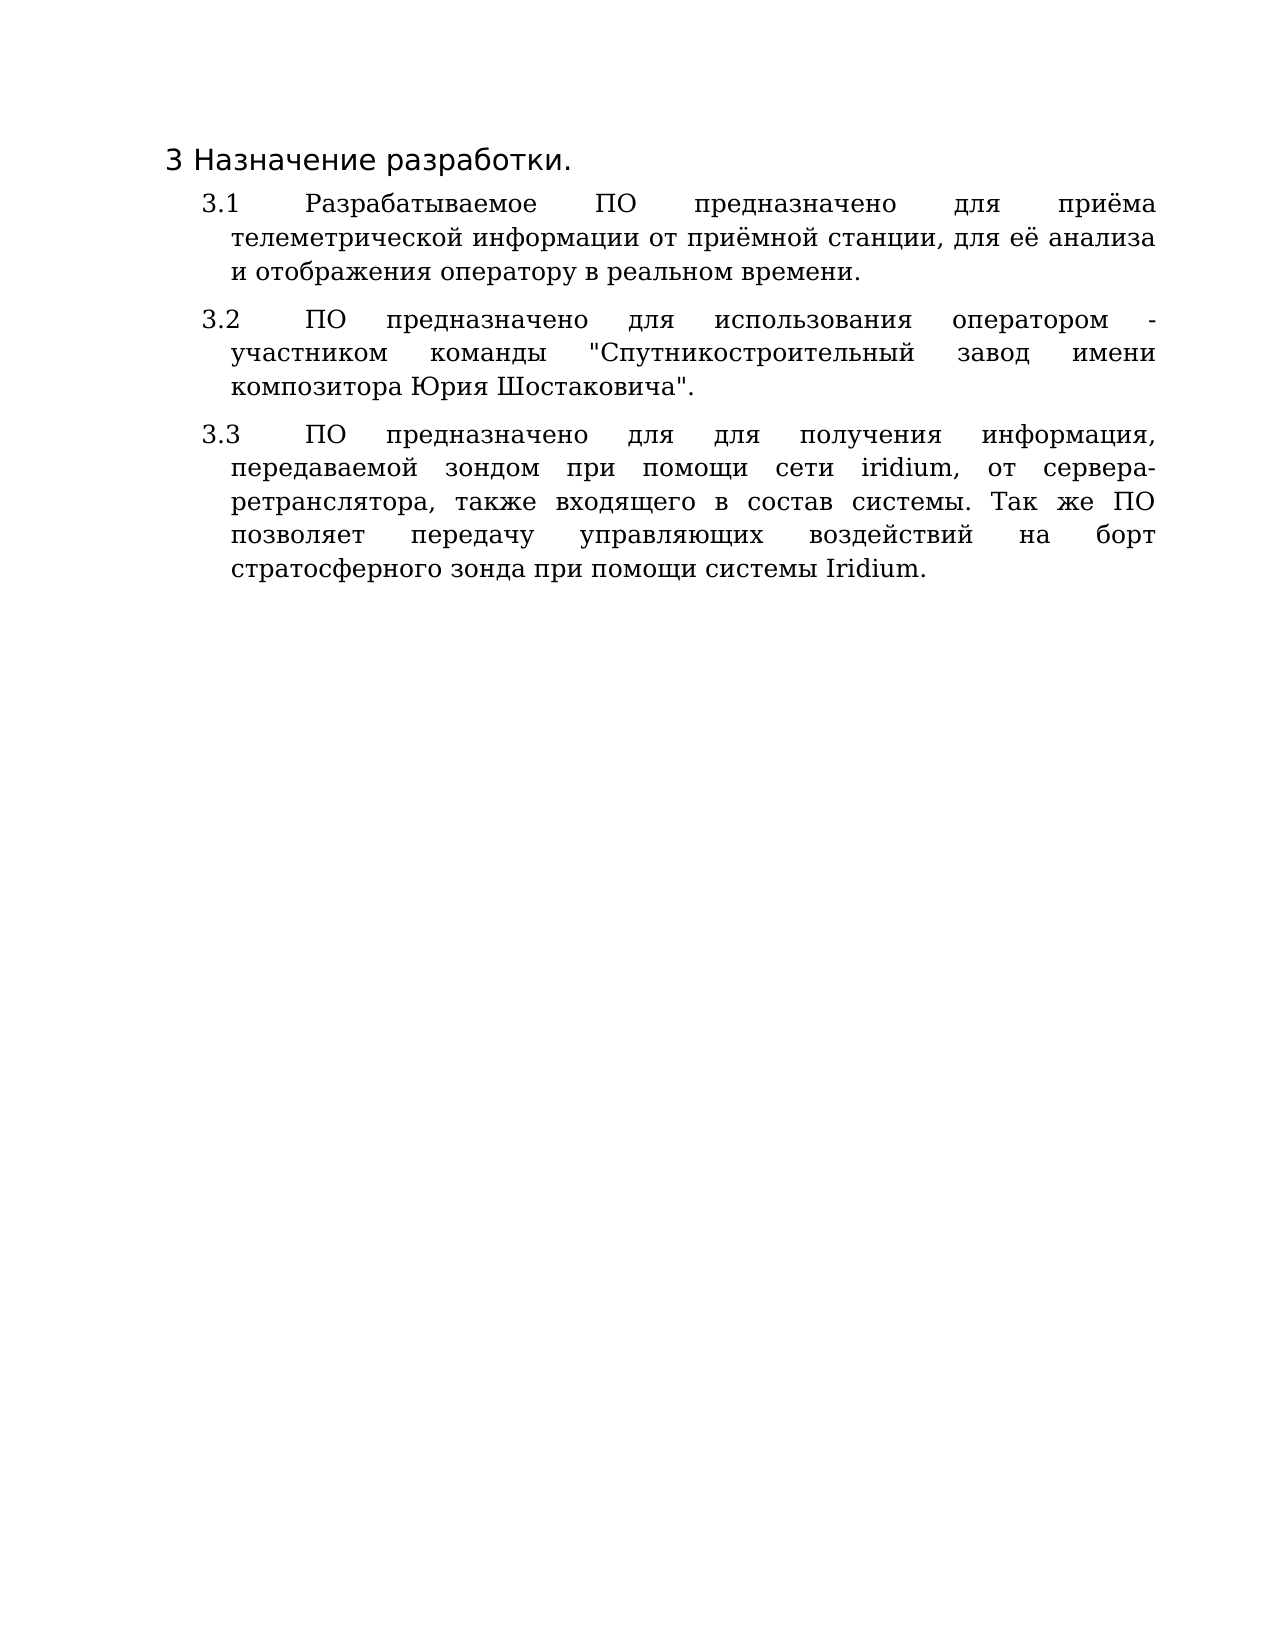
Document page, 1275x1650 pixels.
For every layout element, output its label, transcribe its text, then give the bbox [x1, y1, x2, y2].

subtitle Назначение разработки. [156, 143, 1157, 177]
list ПО предназначено для для получения информация, передаваемой зондом при помощи сети iridium, от сервера-ретранслятора, также входящего в состав системы. Так же ПО позволяет передачу управляющих воздействий на борт стратосферного зонда при помощи системы Iridium. [193, 420, 1157, 583]
list Разрабатываемое ПО предназначено для приёма телеметрической информации от приёмной станции, для её анализа и отображения оператору в реальном времени. [193, 189, 1157, 286]
list ПО предназначено для использования оператором - участником команды "Спутникостроительный завод имени композитора Юрия Шостаковича". [193, 305, 1157, 401]
